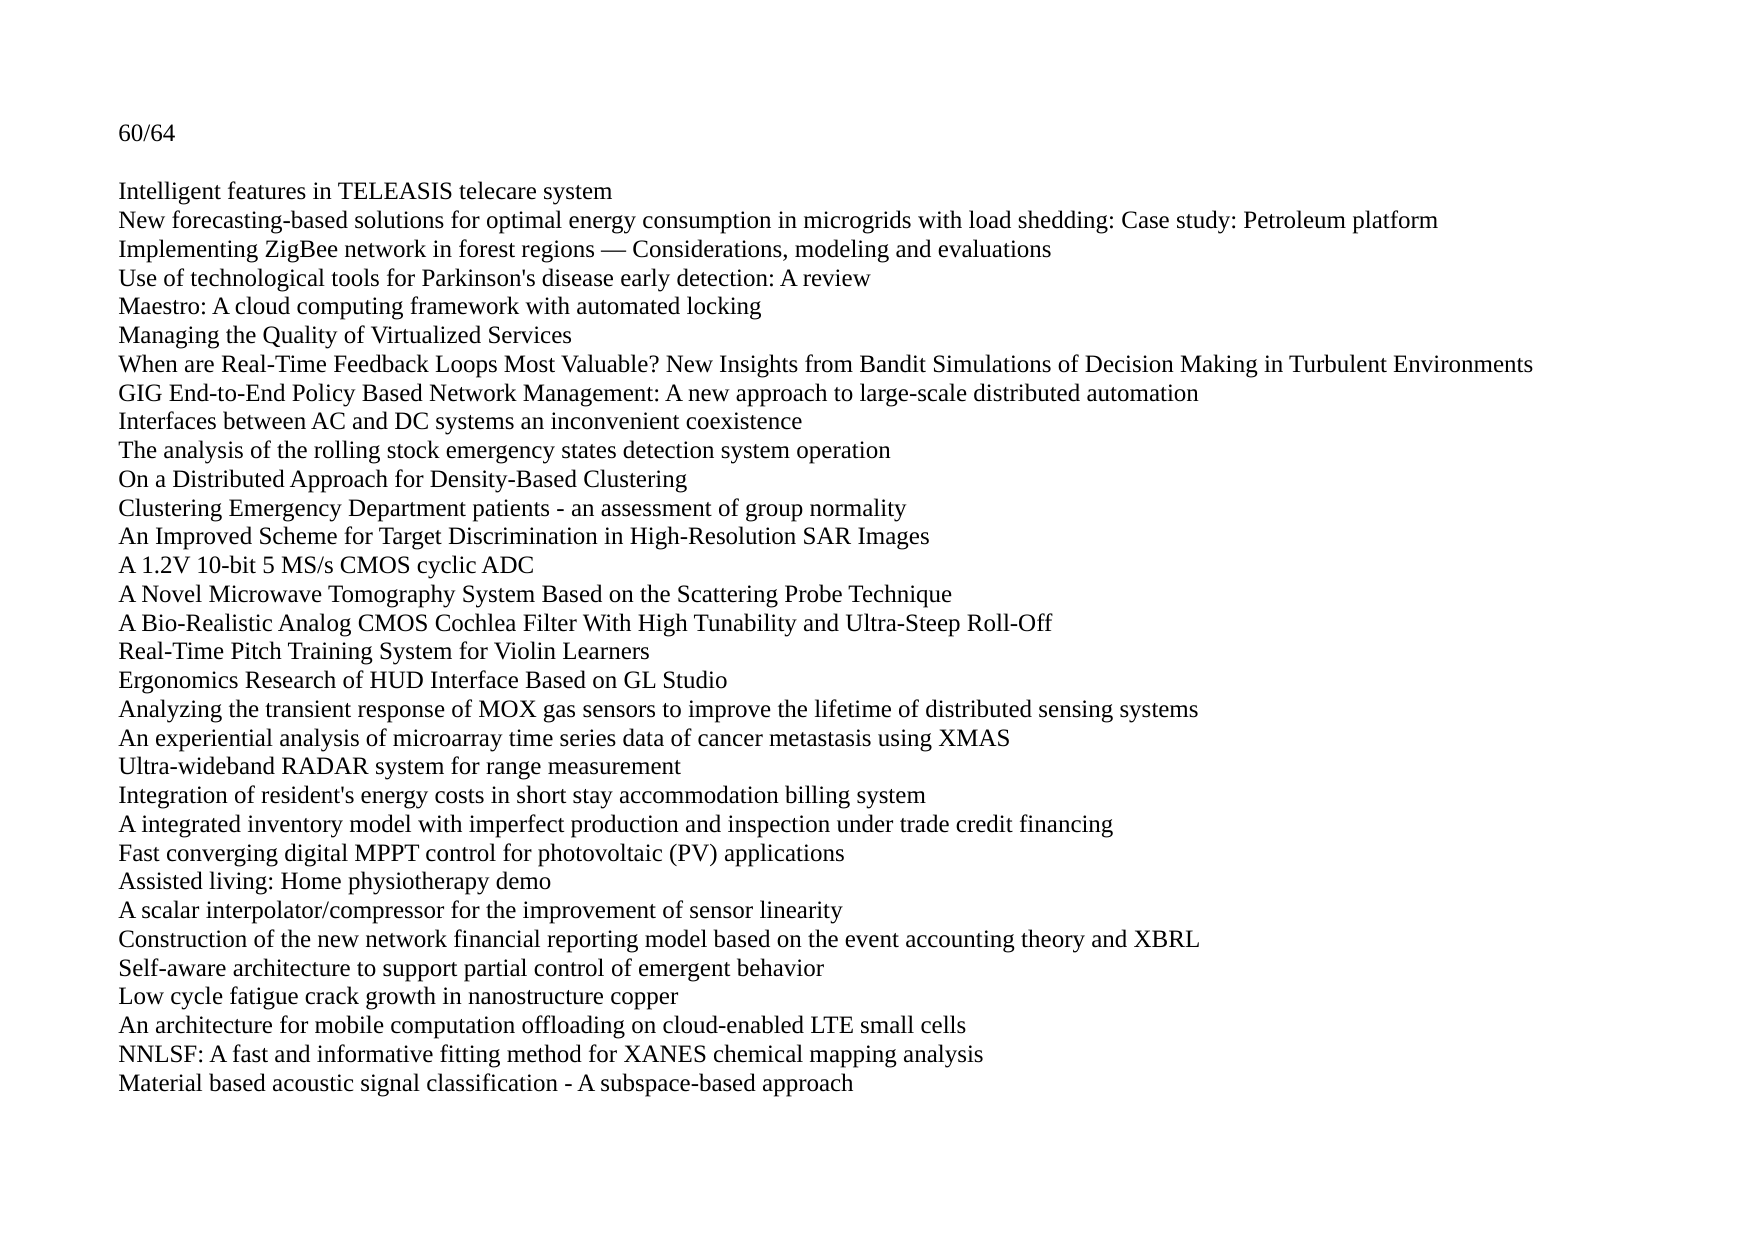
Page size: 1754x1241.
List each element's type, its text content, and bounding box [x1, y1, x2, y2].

text Low cycle fatigue crack growth in nanostructure copper [118, 981, 1636, 1010]
text GIG End-to-End Policy Based Network Management: A new approach to large-scale distributed automation [118, 378, 1636, 406]
text Intelligent features in TELEASIS telecare system [118, 176, 1636, 205]
text Use of technological tools for Parkinson's disease early detection: A review [118, 263, 1636, 291]
text The analysis of the rolling stock emergency states detection system operation [118, 435, 1636, 464]
text Maestro: A cloud computing framework with automated locking [118, 291, 1636, 320]
text Interfaces between AC and DC systems an inconvenient coexistence [118, 406, 1636, 435]
text Assisted living: Home physiotherapy demo [118, 866, 1636, 895]
text Implementing ZigBee network in forest regions — Considerations, modeling and evaluations [118, 234, 1636, 263]
text Fast converging digital MPPT control for photovoltaic (PV) applications [118, 838, 1636, 866]
text Material based acoustic signal classification - A subspace-based approach [118, 1068, 1636, 1096]
text Ultra-wideband RADAR system for range measurement [118, 751, 1636, 780]
text Managing the Quality of Virtualized Services [118, 320, 1636, 349]
text Clustering Emergency Department patients - an assessment of group normality [118, 493, 1636, 521]
text A scalar interpolator/compressor for the improvement of sensor linearity [118, 895, 1636, 924]
text Ergonomics Research of HUD Interface Based on GL Studio [118, 665, 1636, 694]
text Self-aware architecture to support partial control of emergent behavior [118, 953, 1636, 981]
text Real-Time Pitch Training System for Violin Learners [118, 636, 1636, 665]
text A Bio-Realistic Analog CMOS Cochlea Filter With High Tunability and Ultra-Steep Roll-Off [118, 608, 1636, 636]
text New forecasting-based solutions for optimal energy consumption in microgrids with load shedding: Case study: Petroleum platform [118, 205, 1636, 234]
text On a Distributed Approach for Density-Based Clustering [118, 464, 1636, 493]
text When are Real-Time Feedback Loops Most Valuable? New Insights from Bandit Simulations of Decision Making in Turbulent Environments [118, 349, 1636, 378]
text Analyzing the transient response of MOX gas sensors to improve the lifetime of distributed sensing systems [118, 694, 1636, 723]
text An experiential analysis of microarray time series data of cancer metastasis using XMAS [118, 723, 1636, 751]
text A 1.2V 10-bit 5 MS/s CMOS cyclic ADC [118, 550, 1636, 579]
text Integration of resident's energy costs in short stay accommodation billing system [118, 780, 1636, 809]
text A integrated inventory model with imperfect production and inspection under trade credit financing [118, 809, 1636, 838]
text Construction of the new network financial reporting model based on the event accounting theory and XBRL [118, 924, 1636, 953]
text NNLSF: A fast and informative fitting method for XANES chemical mapping analysis [118, 1039, 1636, 1068]
text A Novel Microwave Tomography System Based on the Scattering Probe Technique [118, 579, 1636, 608]
text An Improved Scheme for Target Discrimination in High-Resolution SAR Images [118, 521, 1636, 550]
text An architecture for mobile computation offloading on cloud-enabled LTE small cells [118, 1010, 1636, 1039]
